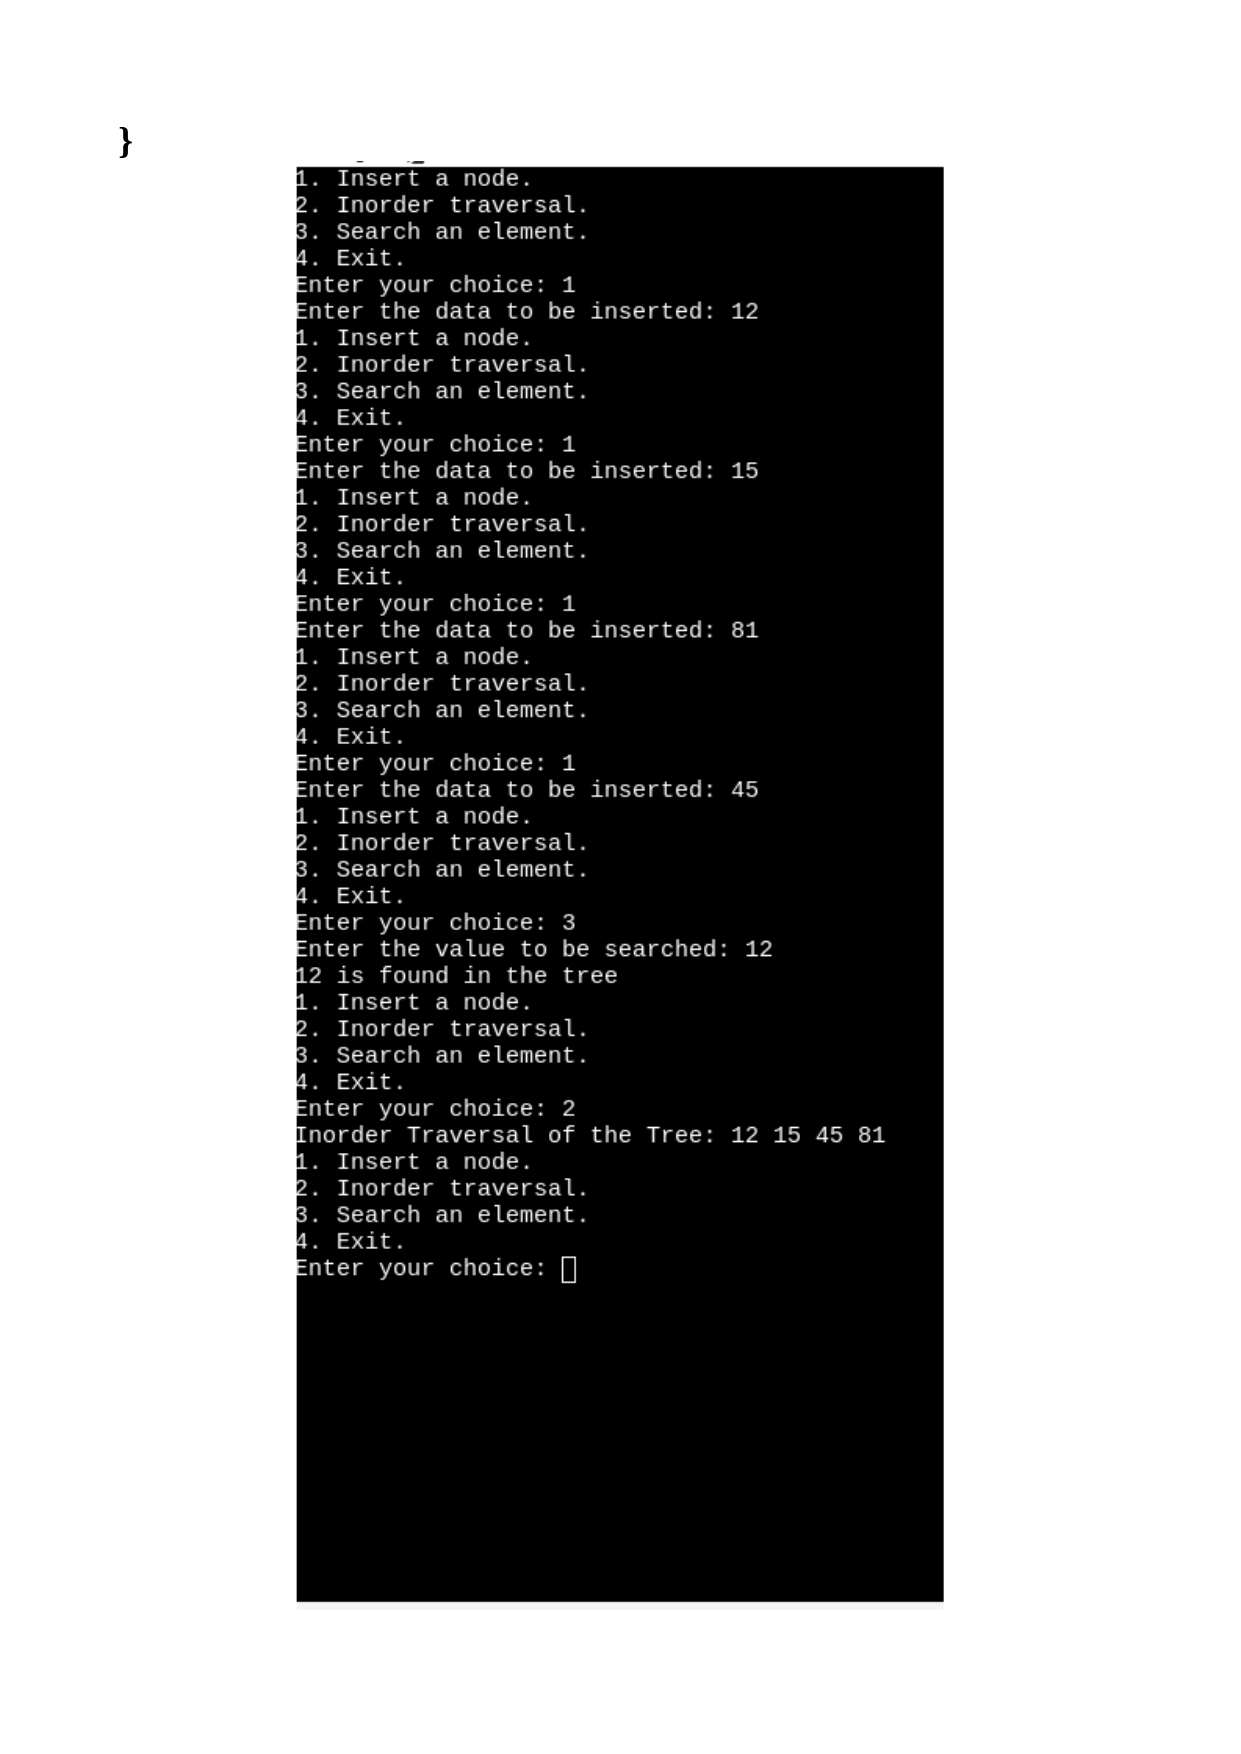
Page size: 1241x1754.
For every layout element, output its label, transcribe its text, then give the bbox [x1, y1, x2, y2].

text } [118, 118, 1122, 161]
picture [296, 161, 944, 1610]
